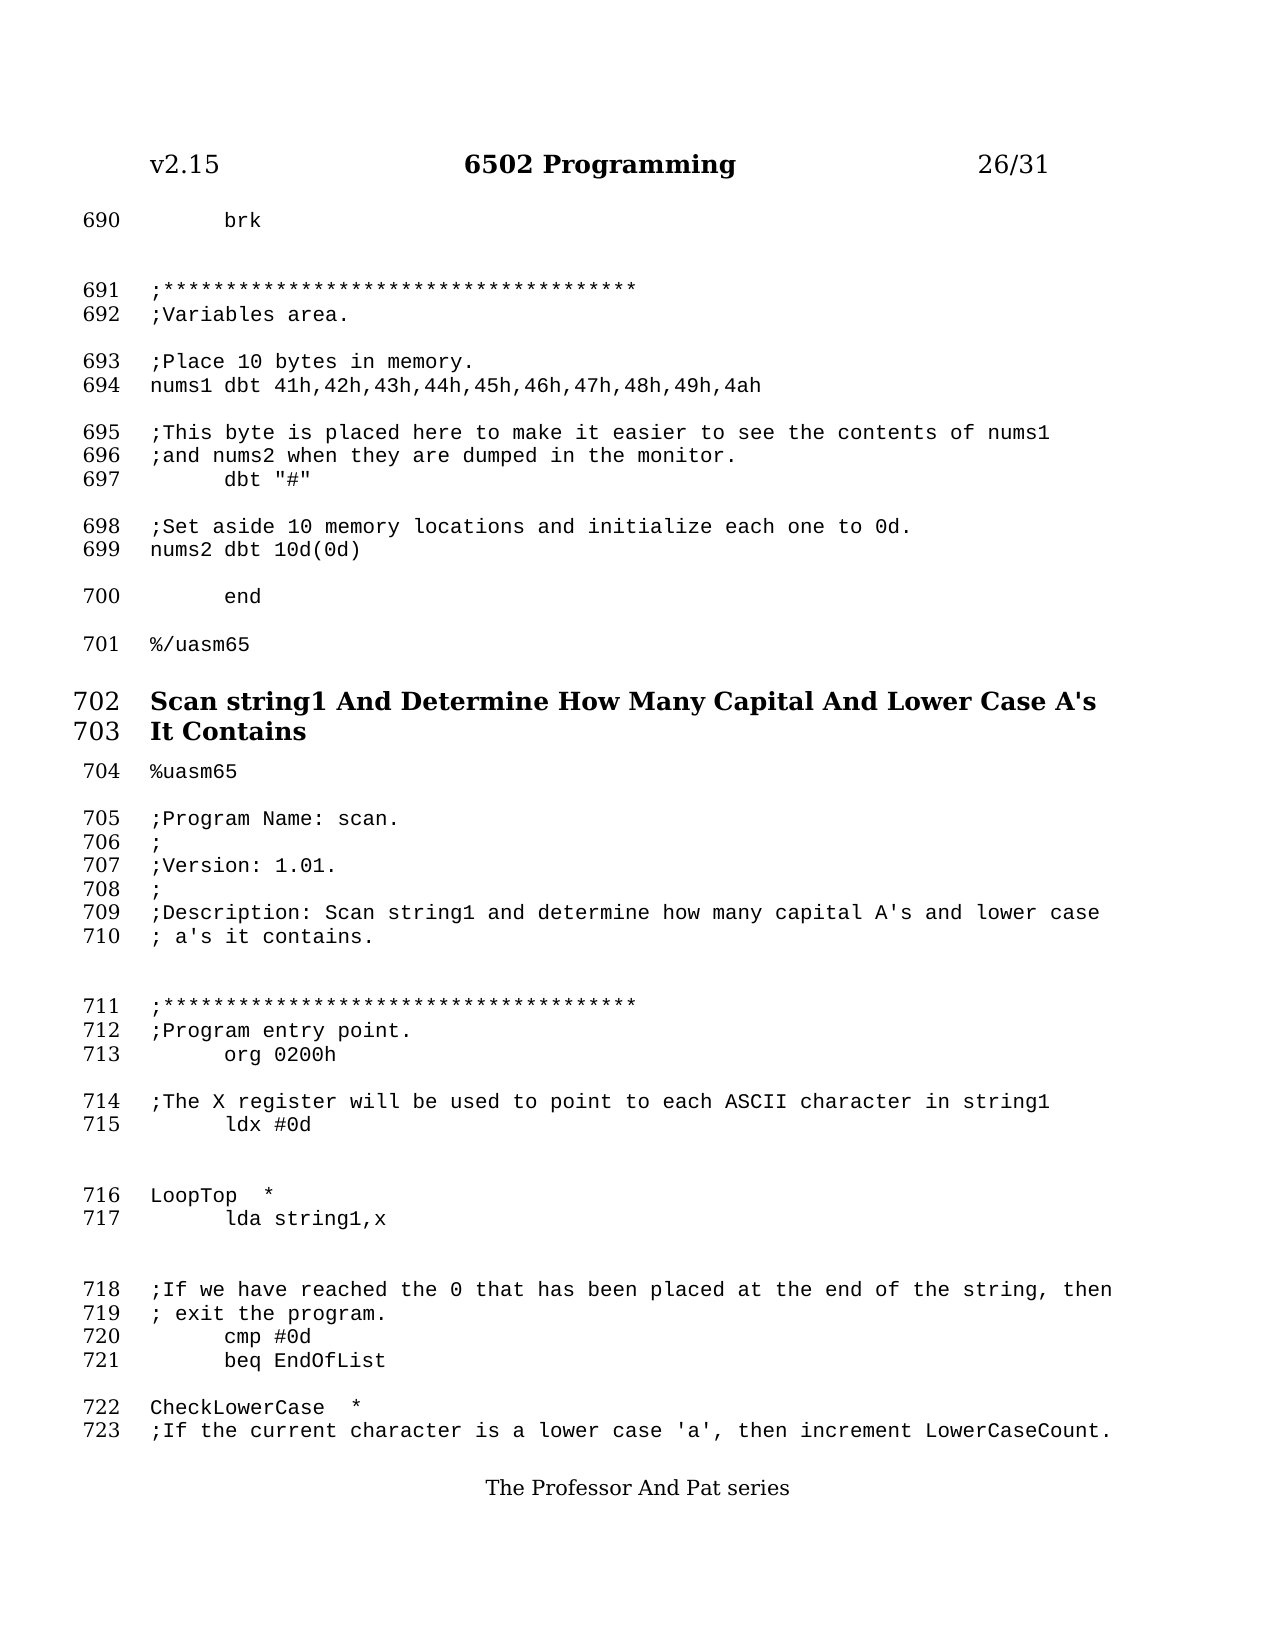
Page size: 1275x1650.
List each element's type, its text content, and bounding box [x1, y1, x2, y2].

text ;Description: Scan string1 and determine how many capital A's and lower case [150, 902, 1125, 926]
text ;************************************** [150, 997, 1125, 1020]
text dbt "#" [150, 469, 1125, 492]
text ;The X register will be used to point to each ASCII character in string1 [150, 1091, 1125, 1114]
text ; [150, 832, 1125, 855]
text %/uasm65 [150, 634, 1125, 657]
text ;Variables area. [150, 304, 1125, 328]
text %uasm65 [150, 761, 1125, 785]
text ;Program entry point. [150, 1020, 1125, 1044]
text brk [150, 210, 1125, 233]
text ; [150, 879, 1125, 902]
text ;This byte is placed here to make it easier to see the contents of nums1 [150, 422, 1125, 445]
text ;and nums2 when they are dumped in the monitor. [150, 445, 1125, 469]
text ;If we have reached the 0 that has been placed at the end of the string, then [150, 1279, 1125, 1303]
text ;If the current character is a lower case 'a', then increment LowerCaseCount. [150, 1420, 1125, 1444]
text org 0200h [150, 1044, 1125, 1067]
text lda string1,x [150, 1208, 1125, 1232]
text end [150, 587, 1125, 610]
subtitle Scan string1 And Determine How Many Capital And Lower Case A's It Contains [150, 687, 1125, 746]
text ;Set aside 10 memory locations and initialize each one to 0d. [150, 516, 1125, 539]
text LoopTop * [150, 1185, 1125, 1208]
text ;Place 10 bytes in memory. [150, 351, 1125, 375]
text ; exit the program. [150, 1303, 1125, 1326]
text CheckLowerCase * [150, 1397, 1125, 1420]
text ;Program Name: scan. [150, 808, 1125, 832]
text cmp #0d [150, 1326, 1125, 1350]
text ldx #0d [150, 1114, 1125, 1138]
text ;************************************** [150, 281, 1125, 304]
text ; a's it contains. [150, 926, 1125, 949]
text nums1 dbt 41h,42h,43h,44h,45h,46h,47h,48h,49h,4ah [150, 375, 1125, 398]
text beq EndOfList [150, 1350, 1125, 1373]
text nums2 dbt 10d(0d) [150, 539, 1125, 563]
text ;Version: 1.01. [150, 855, 1125, 879]
